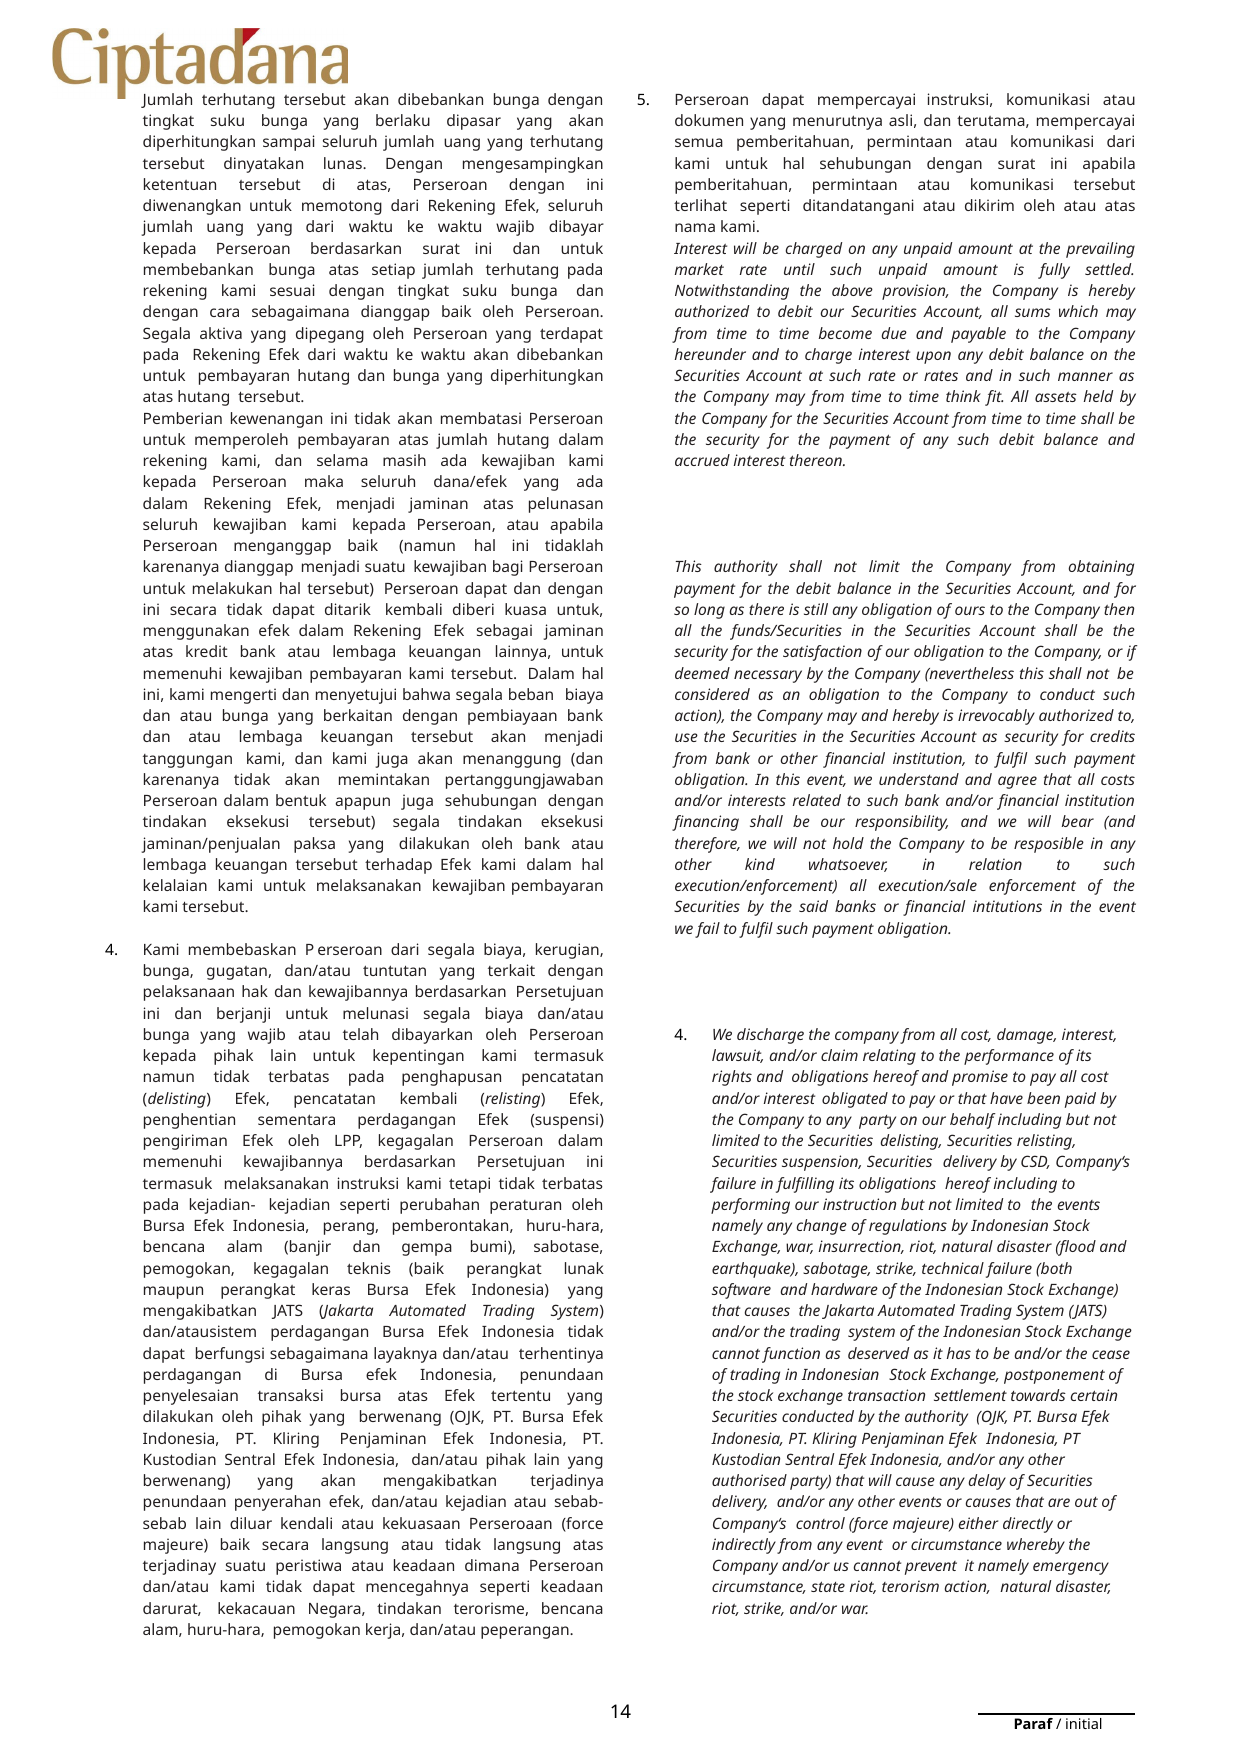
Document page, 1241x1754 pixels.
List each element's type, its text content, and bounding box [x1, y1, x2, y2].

text Pemberian kewenangan ini tidak akan membatasi Perseroan untuk memperoleh pembayaran atas jumlah hutang dalam rekening kami, dan selama masih ada kewajiban kami kepada Perseroan maka seluruh dana/efek yang ada dalam Rekening Efek, menjadi jaminan atas pelunasan seluruh kewajiban kami kepada Perseroan, atau apabila Perseroan menganggap baik (namun hal ini tidaklah karenanya dianggap menjadi suatu kewajiban bagi Perseroan untuk melakukan hal tersebut) Perseroan dapat dan dengan ini secara tidak dapat ditarik kembali diberi kuasa untuk, menggunakan efek dalam Rekening Efek sebagai jaminan atas kredit bank atau lembaga keuangan lainnya, untuk memenuhi kewajiban pembayaran kami tersebut. Dalam hal ini, kami mengerti dan menyetujui bahwa segala beban biaya dan atau bunga yang berkaitan dengan pembiayaan bank dan atau lembaga keuangan tersebut akan menjadi tanggungan kami, dan kami juga akan menanggung (dan karenanya tidak akan memintakan pertanggungjawaban Perseroan dalam bentuk apapun juga sehubungan dengan tindakan eksekusi tersebut) segala tindakan eksekusi jaminan/penjualan paksa yang dilakukan oleh bank atau lembaga keuangan tersebut terhadap Efek kami dalam hal kelalaian kami untuk melaksanakan kewajiban pembayaran kami tersebut. [142, 407, 604, 917]
text Jumlah terhutang tersebut akan dibebankan bunga dengan tingkat suku bunga yang berlaku dipasar yang akan diperhitungkan sampai seluruh jumlah uang yang terhutang tersebut dinyatakan lunas. Dengan mengesampingkan ketentuan tersebut di atas, Perseroan dengan ini diwenangkan untuk memotong dari Rekening Efek, seluruh jumlah uang yang dari waktu ke waktu wajib dibayar kepada Perseroan berdasarkan surat ini dan untuk membebankan bunga atas setiap jumlah terhutang pada rekening kami sesuai dengan tingkat suku bunga dan dengan cara sebagaimana dianggap baik oleh Perseroan. Segala aktiva yang dipegang oleh Perseroan yang terdapat pada Rekening Efek dari waktu ke waktu akan dibebankan untuk pembayaran hutang dan bunga yang diperhitungkan atas hutang tersebut. [142, 89, 604, 407]
list We discharge the company from all cost, damage, interest, lawsuit, and/or claim relating to the performance of its rights and obligations hereof and promise to pay all cost and/or interest obligated to pay or that have been paid by the Company to any party on our behalf including but not limited to the Securities delisting, Securities relisting, Securities suspension, Securities delivery by CSD, Company‘s failure in fulfilling its obligations hereof including to performing our instruction but not limited to the events namely any change of regulations by Indonesian Stock Exchange, war, insurrection, riot, natural disaster (flood and earthquake), sabotage, strike, technical failure (both software and hardware of the Indonesian Stock Exchange) that causes the Jakarta Automated Trading System (JATS) and/or the trading system of the Indonesian Stock Exchange cannot function as deserved as it has to be and/or the cease of trading in Indonesian Stock Exchange, postponement of the stock exchange transaction settlement towards certain Securities conducted by the authority (OJK, PT. Bursa Efek Indonesia, PT. Kliring Penjaminan Efek Indonesia, PT Kustodian Sentral Efek Indonesia, and/or any other authorised party) that will cause any delay of Securities delivery, and/or any other events or causes that are out of Company‘s control (force majeure) either directly or indirectly from any event or circumstance whereby the Company and/or us cannot prevent it namely emergency circumstance, state riot, terorism action, natural disaster, riot, strike, and/or war. [674, 1024, 1136, 1619]
list Perseroan dapat mempercayai instruksi, komunikasi atau dokumen yang menurutnya asli, dan terutama, mempercayai semua pemberitahuan, permintaan atau komunikasi dari kami untuk hal sehubungan dengan surat ini apabila pemberitahuan, permintaan atau komunikasi tersebut terlihat seperti ditandatangani atau dikirim oleh atau atas nama kami. [637, 89, 1136, 237]
subtitle Interest will be charged on any unpaid amount at the prevailing market rate until such unpaid amount is fully settled. Notwithstanding the above provision, the Company is hereby authorized to debit our Securities Account, all sums which may from time to time become due and payable to the Company hereunder and to charge interest upon any debit balance on the Securities Account at such rate or rates and in such manner as the Company may from time to time think fit. All assets held by the Company for the Securities Account from time to time shall be the security for the payment of any such debit balance and accrued interest thereon. [674, 237, 1136, 471]
subtitle This authority shall not limit the Company from obtaining payment for the debit balance in the Securities Account, and for so long as there is still any obligation of ours to the Company then all the funds/Securities in the Securities Account shall be the security for the satisfaction of our obligation to the Company, or if deemed necessary by the Company (nevertheless this shall not be considered as an obligation to the Company to conduct such action), the Company may and hereby is irrevocably authorized to, use the Securities in the Securities Account as security for credits from bank or other financial institution, to fulfil such payment obligation. In this event, we understand and agree that all costs and/or interests related to such bank and/or financial institution financing shall be our responsibility, and we will bear (and therefore, we will not hold the Company to be resposible in any other kind whatsoever, in relation to such execution/enforcement) all execution/sale enforcement of the Securities by the said banks or financial intitutions in the event we fail to fulfil such payment obligation. [674, 556, 1136, 939]
list Kami membebaskan Perseroan dari segala biaya, kerugian, bunga, gugatan, dan/atau tuntutan yang terkait dengan pelaksanaan hak dan kewajibannya berdasarkan Persetujuan ini dan berjanji untuk melunasi segala biaya dan/atau bunga yang wajib atau telah dibayarkan oleh Perseroan kepada pihak lain untuk kepentingan kami termasuk namun tidak terbatas pada penghapusan pencatatan (delisting) Efek, pencatatan kembali (relisting) Efek, penghentian sementara perdagangan Efek (suspensi) pengiriman Efek oleh LPP, kegagalan Perseroan dalam memenuhi kewajibannya berdasarkan Persetujuan ini termasuk melaksanakan instruksi kami tetapi tidak terbatas pada kejadian- kejadian seperti perubahan peraturan oleh Bursa Efek Indonesia, perang, pemberontakan, huru-hara, bencana alam (banjir dan gempa bumi), sabotase, pemogokan, kegagalan teknis (baik perangkat lunak maupun perangkat keras Bursa Efek Indonesia) yang mengakibatkan JATS (Jakarta Automated Trading System) dan/atausistem perdagangan Bursa Efek Indonesia tidak dapat berfungsi sebagaimana layaknya dan/atau terhentinya perdagangan di Bursa efek Indonesia, penundaan penyelesaian transaksi bursa atas Efek tertentu yang dilakukan oleh pihak yang berwenang (OJK, PT. Bursa Efek Indonesia, PT. Kliring Penjaminan Efek Indonesia, PT. Kustodian Sentral Efek Indonesia, dan/atau pihak lain yang berwenang) yang akan mengakibatkan terjadinya penundaan penyerahan efek, dan/atau kejadian atau sebab-sebab lain diluar kendali atau kekuasaan Perseroaan (force majeure) baik secara langsung atau tidak langsung atas terjadinay suatu peristiwa atau keadaan dimana Perseroan dan/atau kami tidak dapat mencegahnya seperti keadaan darurat, kekacauan Negara, tindakan terorisme, bencana alam, huru-hara, pemogokan kerja, dan/atau peperangan. [105, 939, 604, 1640]
picture [52, 28, 348, 99]
